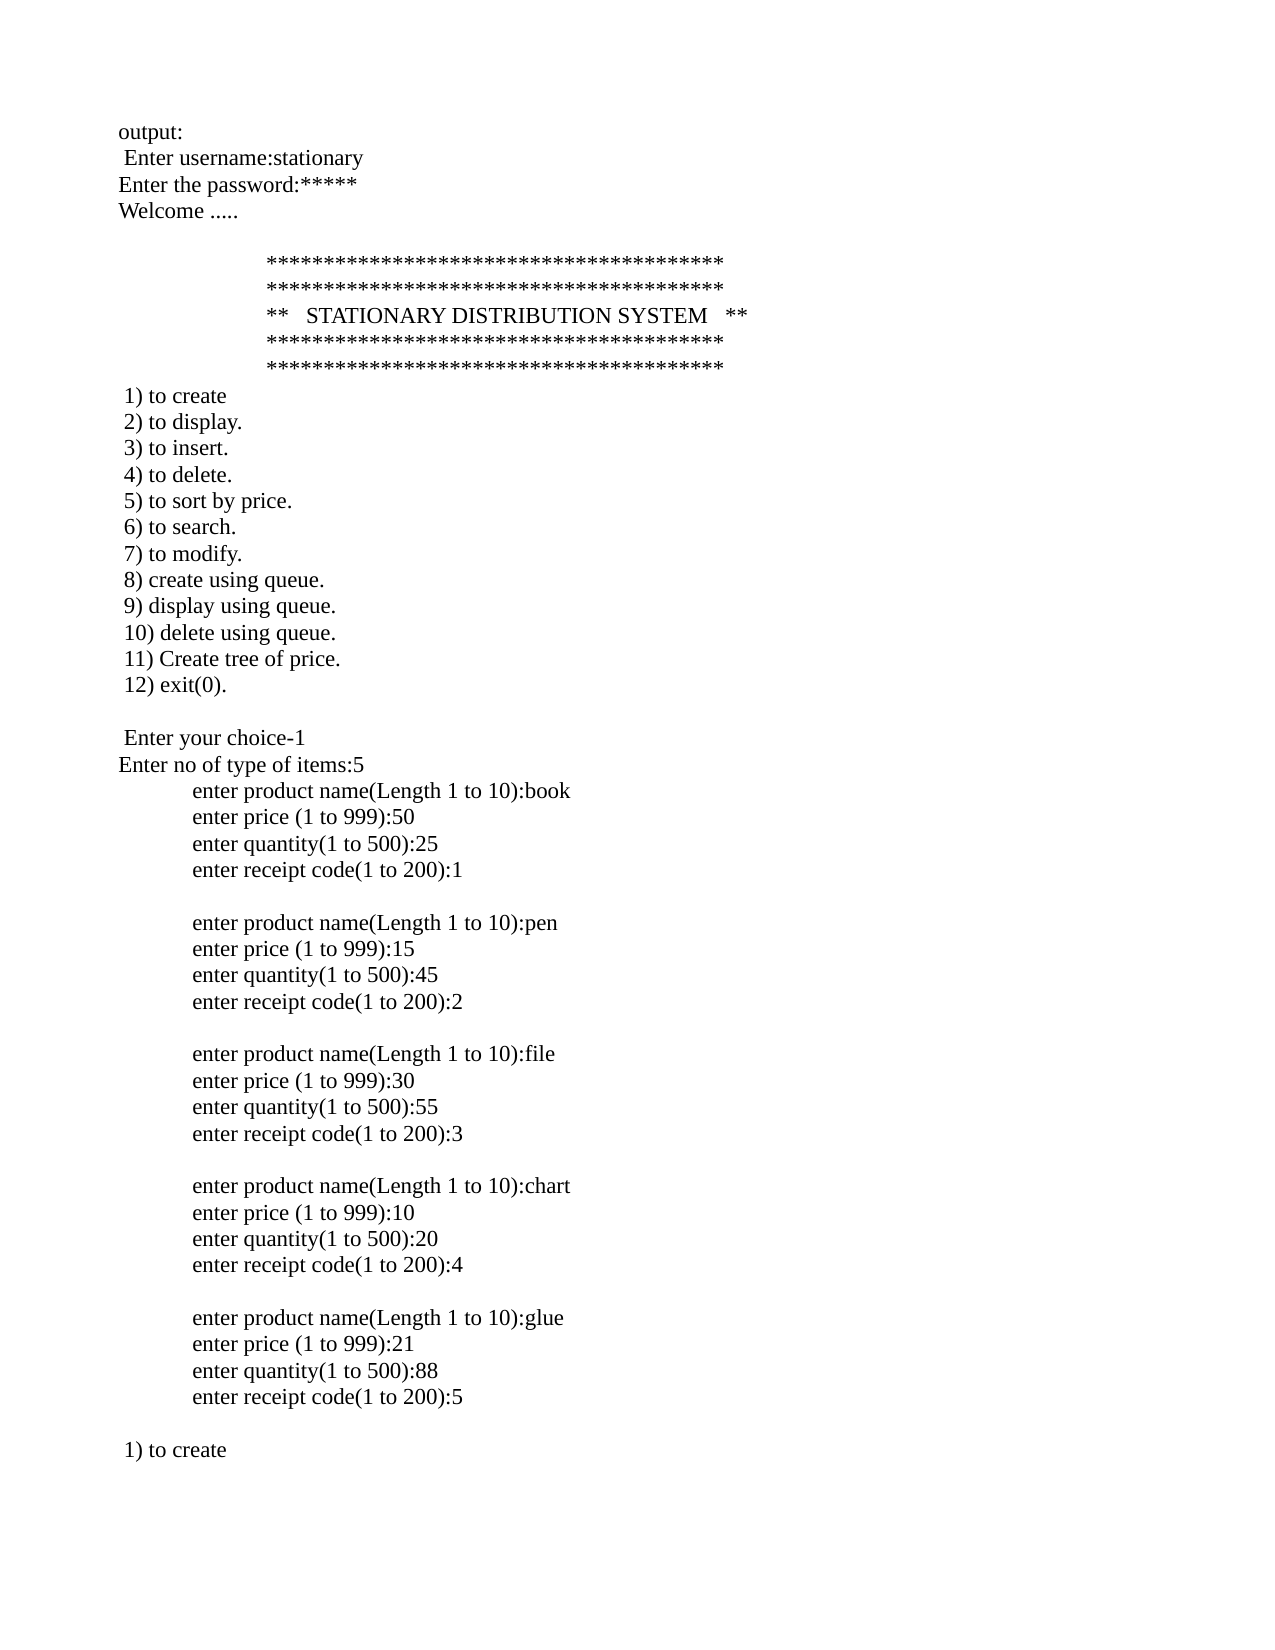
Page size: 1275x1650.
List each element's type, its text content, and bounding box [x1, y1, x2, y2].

text 3) to insert. [118, 434, 1157, 461]
text enter product name(Length 1 to 10):book [118, 777, 1157, 803]
text 1) to create [118, 1436, 1157, 1462]
text 5) to sort by price. [118, 487, 1157, 513]
text **************************************** [118, 250, 1157, 276]
text Enter username:stationary Enter the password:***** [118, 144, 1157, 197]
text enter receipt code(1 to 200):4 [118, 1251, 1157, 1278]
text enter quantity(1 to 500):88 [118, 1357, 1157, 1383]
text 11) Create tree of price. [118, 645, 1157, 672]
text enter price (1 to 999):10 [118, 1199, 1157, 1225]
text 10) delete using queue. [118, 619, 1157, 645]
text enter price (1 to 999):50 [118, 803, 1157, 830]
text output: [118, 118, 1157, 144]
text Enter your choice-1 [118, 724, 1157, 751]
text enter receipt code(1 to 200):3 [118, 1119, 1157, 1146]
text enter price (1 to 999):15 [118, 935, 1157, 961]
text 4) to delete. [118, 461, 1157, 487]
text 8) create using queue. [118, 566, 1157, 592]
text enter product name(Length 1 to 10):chart [118, 1172, 1157, 1199]
text 2) to display. [118, 408, 1157, 434]
text enter product name(Length 1 to 10):glue [118, 1304, 1157, 1330]
text Welcome ..... [118, 197, 1157, 223]
text 9) display using queue. [118, 592, 1157, 619]
text enter receipt code(1 to 200):5 [118, 1383, 1157, 1409]
text enter product name(Length 1 to 10):file [118, 1041, 1157, 1067]
text **************************************** [118, 329, 1157, 355]
text ** STATIONARY DISTRIBUTION SYSTEM ** [118, 303, 1157, 329]
text **************************************** [118, 276, 1157, 303]
text enter quantity(1 to 500):25 [118, 830, 1157, 856]
text enter quantity(1 to 500):55 [118, 1093, 1157, 1119]
text enter product name(Length 1 to 10):pen [118, 909, 1157, 935]
text 7) to modify. [118, 540, 1157, 566]
text enter quantity(1 to 500):20 [118, 1225, 1157, 1251]
text 6) to search. [118, 513, 1157, 540]
text 12) exit(0). [118, 672, 1157, 698]
text enter price (1 to 999):21 [118, 1330, 1157, 1357]
text **************************************** [118, 355, 1157, 382]
text 1) to create [118, 382, 1157, 408]
text enter receipt code(1 to 200):1 [118, 856, 1157, 882]
text enter price (1 to 999):30 [118, 1067, 1157, 1093]
text Enter no of type of items:5 [118, 751, 1157, 777]
text enter quantity(1 to 500):45 [118, 961, 1157, 988]
text enter receipt code(1 to 200):2 [118, 988, 1157, 1014]
